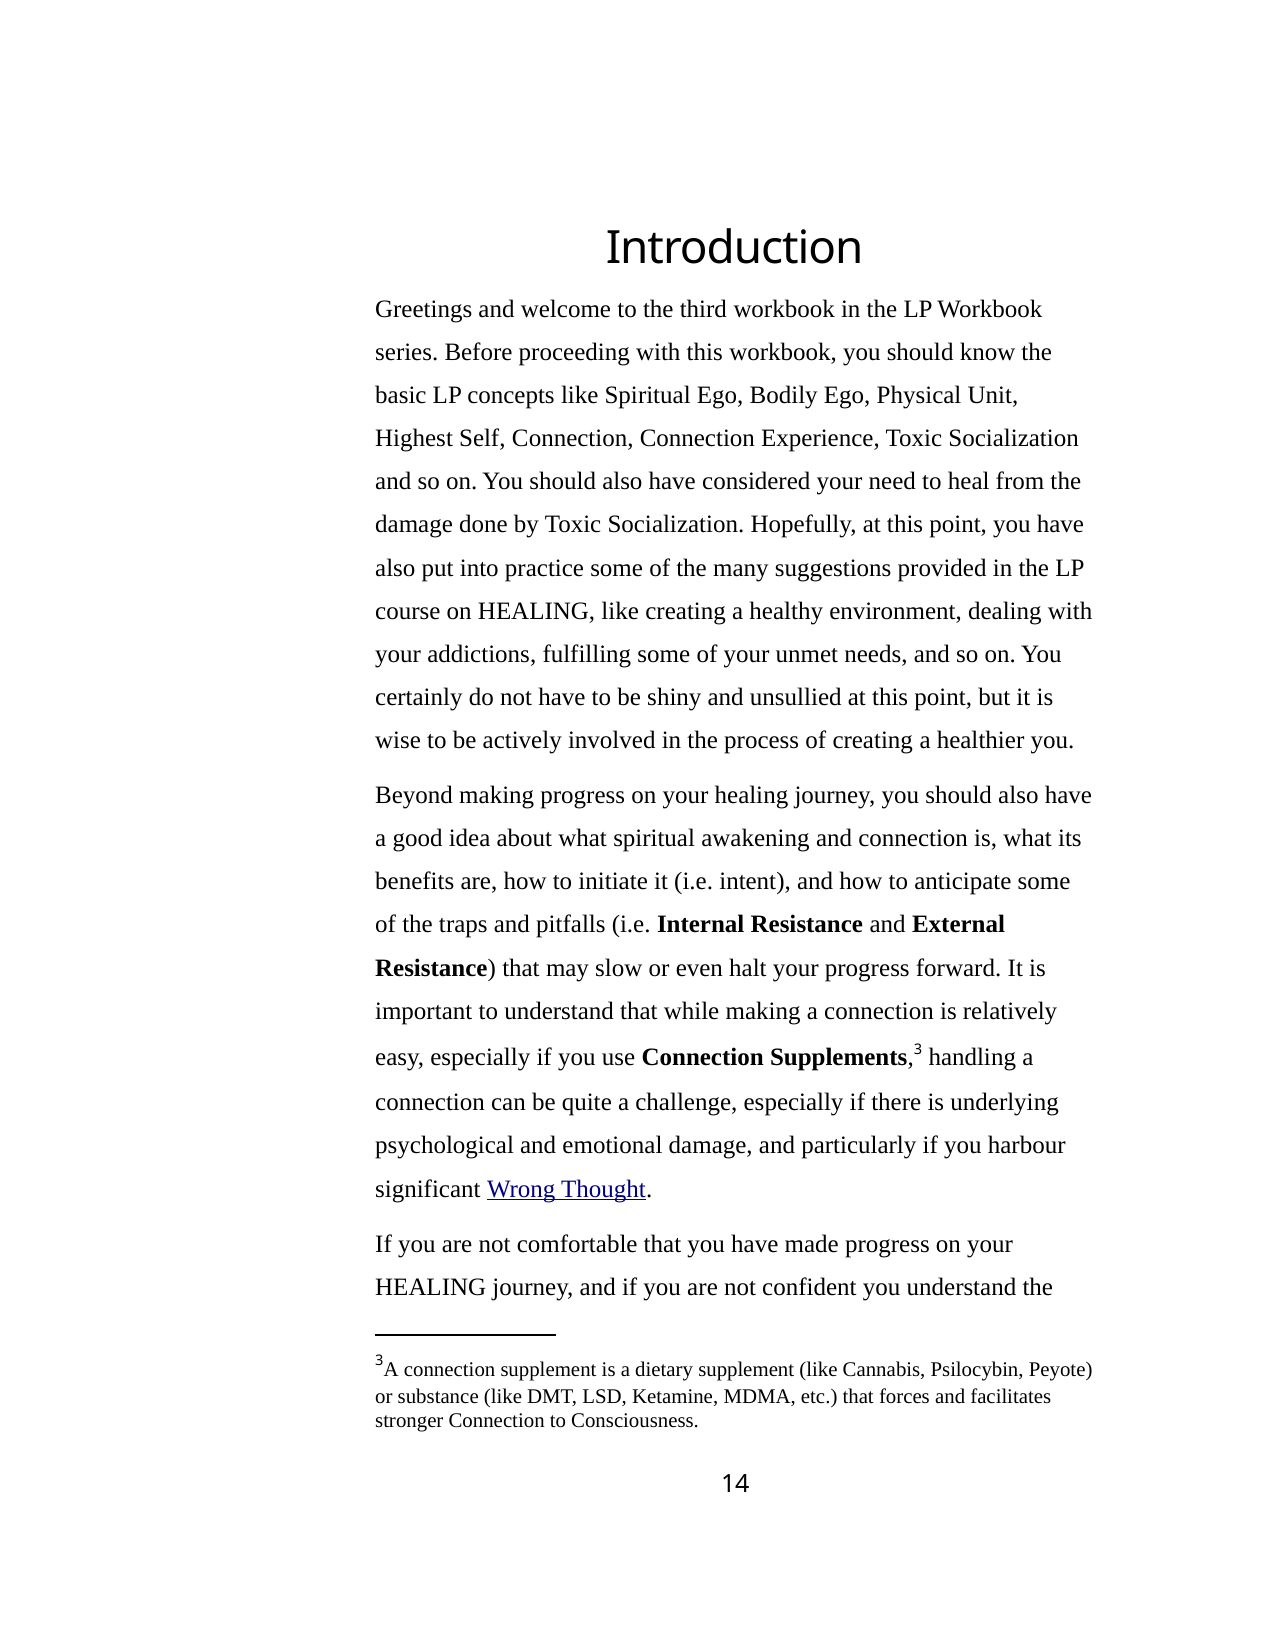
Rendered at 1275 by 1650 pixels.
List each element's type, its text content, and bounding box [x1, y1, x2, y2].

text Greetings and welcome to the third workbook in the LP Workbook series. Before proceeding with this workbook, you should know the basic LP concepts like Spiritual Ego, Bodily Ego, Physical Unit, Highest Self, Connection, Connection Experience, Toxic Socialization and so on. You should also have considered your need to heal from the damage done by Toxic Socialization. Hopefully, at this point, you have also put into practice some of the many suggestions provided in the LP course on HEALING, like creating a healthy environment, dealing with your addictions, fulfilling some of your unmet needs, and so on. You certainly do not have to be shiny and unsullied at this point, but it is wise to be actively involved in the process of creating a healthier you. [375, 294, 1095, 754]
subtitle Introduction [375, 215, 1095, 277]
text Beyond making progress on your healing journey, you should also have a good idea about what spiritual awakening and connection is, what its benefits are, how to initiate it (i.e. intent), and how to anticipate some of the traps and pitfalls (i.e. Internal Resistance and External Resistance) that may slow or even halt your progress forward. It is important to understand that while making a connection is relatively easy, especially if you use Connection Supplements, handling a connection can be quite a challenge, especially if there is underlying psychological and emotional damage, and particularly if you harbour significant Wrong Thought. [375, 780, 1095, 1202]
text If you are not comfortable that you have made progress on your HEALING journey, and if you are not confident you understand the [375, 1229, 1095, 1301]
text A connection supplement is a dietary supplement (like Cannabis, Psilocybin, Peyote) or substance (like DMT, LSD, Ketamine, MDMA, etc.) that forces and facilitates stronger Connection to Consciousness. [375, 1350, 1095, 1432]
